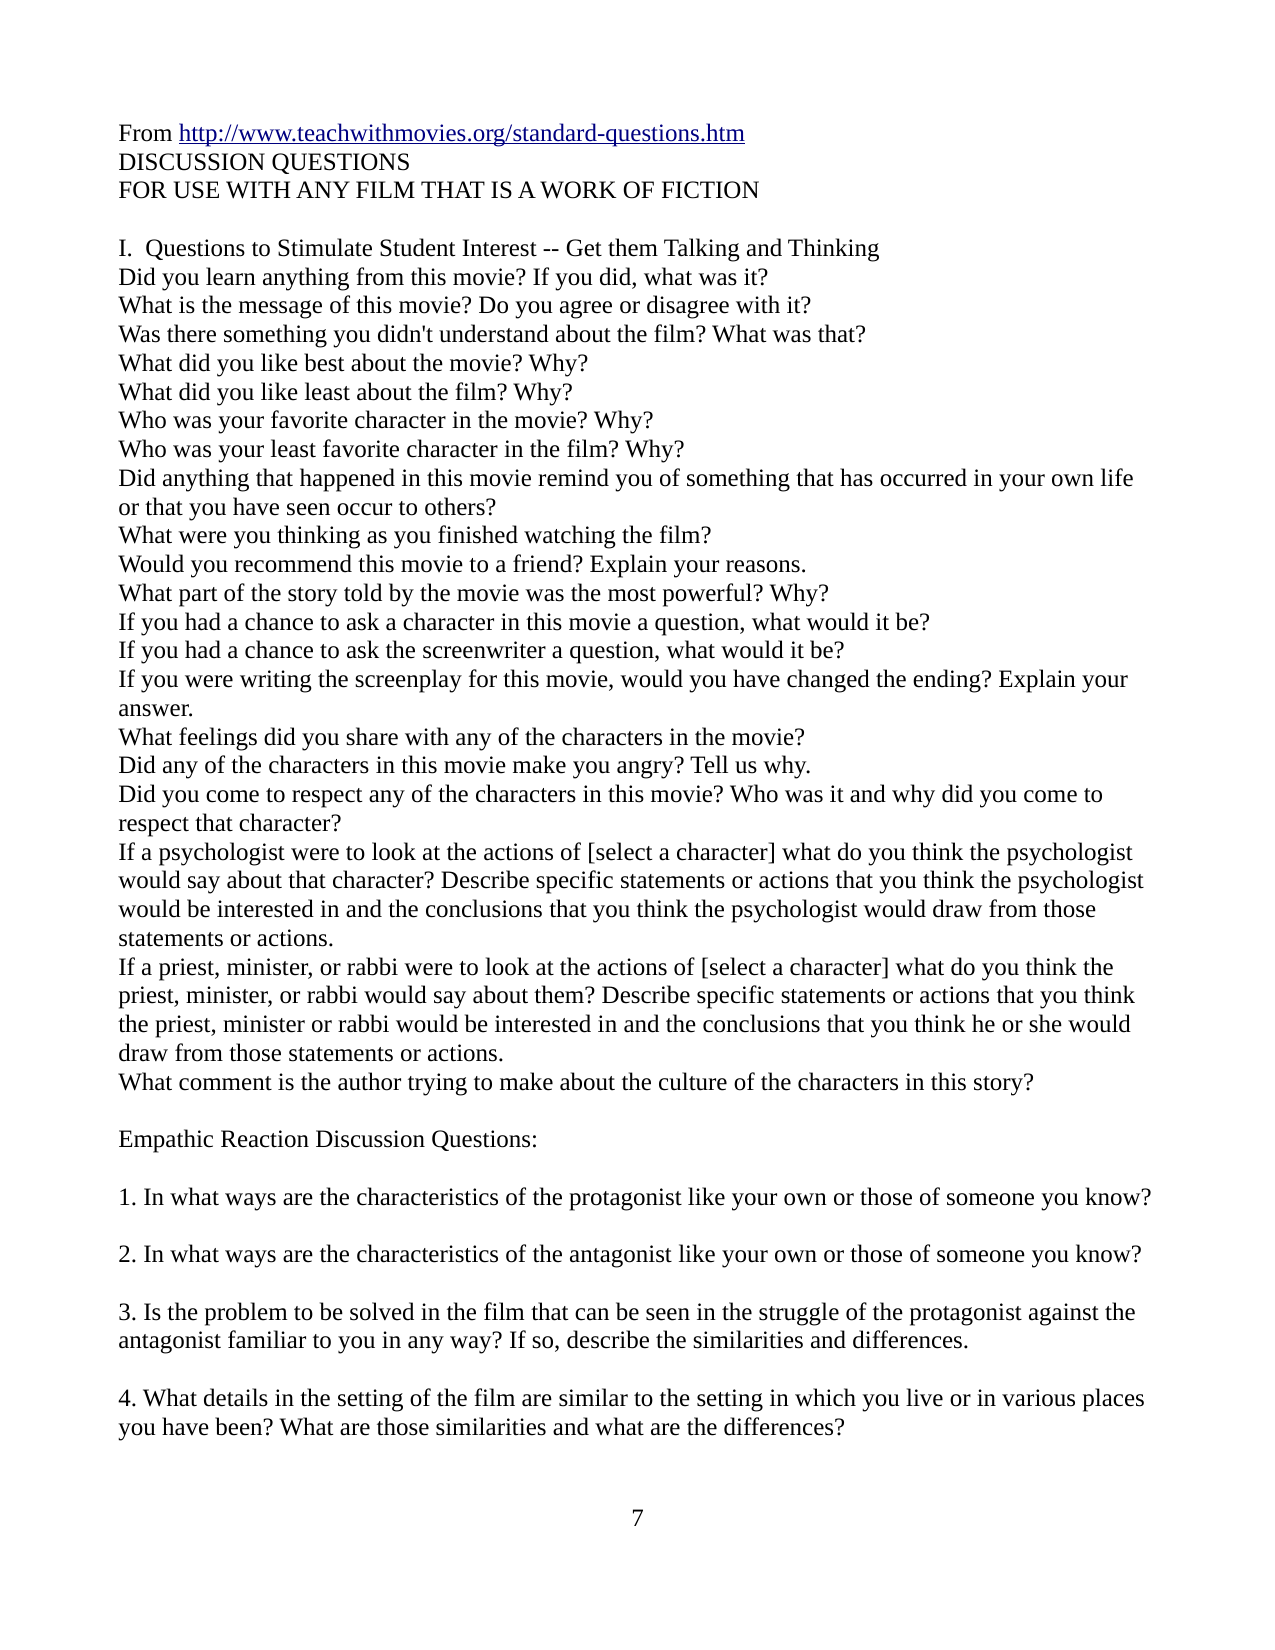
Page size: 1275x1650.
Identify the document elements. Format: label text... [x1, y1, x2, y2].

text What were you thinking as you finished watching the film? [118, 521, 1157, 549]
text 3. Is the problem to be solved in the film that can be seen in the struggle of the protagonist against the antagonist familiar to you in any way? If so, describe the similarities and differences. [118, 1297, 1157, 1354]
text From http://www.teachwithmovies.org/standard-questions.htm [118, 118, 1157, 147]
text What feelings did you share with any of the characters in the movie? [118, 722, 1157, 751]
text If you had a chance to ask a character in this movie a question, what would it be? [118, 607, 1157, 636]
text 1. In what ways are the characteristics of the protagonist like your own or those of someone you know? [118, 1182, 1157, 1211]
text I. Questions to Stimulate Student Interest -- Get them Talking and Thinking [118, 233, 1157, 262]
text FOR USE WITH ANY FILM THAT IS A WORK OF FICTION [118, 176, 1157, 204]
text Did any of the characters in this movie make you angry? Tell us why. [118, 751, 1157, 779]
text Who was your least favorite character in the film? Why? [118, 434, 1157, 463]
text Did anything that happened in this movie remind you of something that has occurred in your own life or that you have seen occur to others? [118, 463, 1157, 521]
text If you were writing the screenplay for this movie, would you have changed the ending? Explain your answer. [118, 664, 1157, 722]
text Empathic Reaction Discussion Questions: [118, 1124, 1157, 1153]
text 4. What details in the setting of the film are similar to the setting in which you live or in various places you have been? What are those similarities and what are the differences? [118, 1383, 1157, 1441]
text Did you come to respect any of the characters in this movie? Who was it and why did you come to respect that character? [118, 779, 1157, 837]
text Did you learn anything from this movie? If you did, what was it? [118, 262, 1157, 291]
text 2. In what ways are the characteristics of the antagonist like your own or those of someone you know? [118, 1239, 1157, 1268]
text Was there something you didn't understand about the film? What was that? [118, 319, 1157, 348]
text If a priest, minister, or rabbi were to look at the actions of [select a character] what do you think the priest, minister, or rabbi would say about them? Describe specific statements or actions that you think the priest, minister or rabbi would be interested in and the conclusions that you think he or she would draw from those statements or actions. [118, 952, 1157, 1067]
text What part of the story told by the movie was the most powerful? Why? [118, 578, 1157, 607]
text If a psychologist were to look at the actions of [select a character] what do you think the psychologist would say about that character? Describe specific statements or actions that you think the psychologist would be interested in and the conclusions that you think the psychologist would draw from those statements or actions. [118, 837, 1157, 952]
text Who was your favorite character in the movie? Why? [118, 406, 1157, 434]
text If you had a chance to ask the screenwriter a question, what would it be? [118, 636, 1157, 664]
text What did you like best about the movie? Why? [118, 348, 1157, 377]
text DISCUSSION QUESTIONS [118, 147, 1157, 176]
text What did you like least about the film? Why? [118, 377, 1157, 406]
text What comment is the author trying to make about the culture of the characters in this story? [118, 1067, 1157, 1096]
text Would you recommend this movie to a friend? Explain your reasons. [118, 549, 1157, 578]
text What is the message of this movie? Do you agree or disagree with it? [118, 291, 1157, 319]
